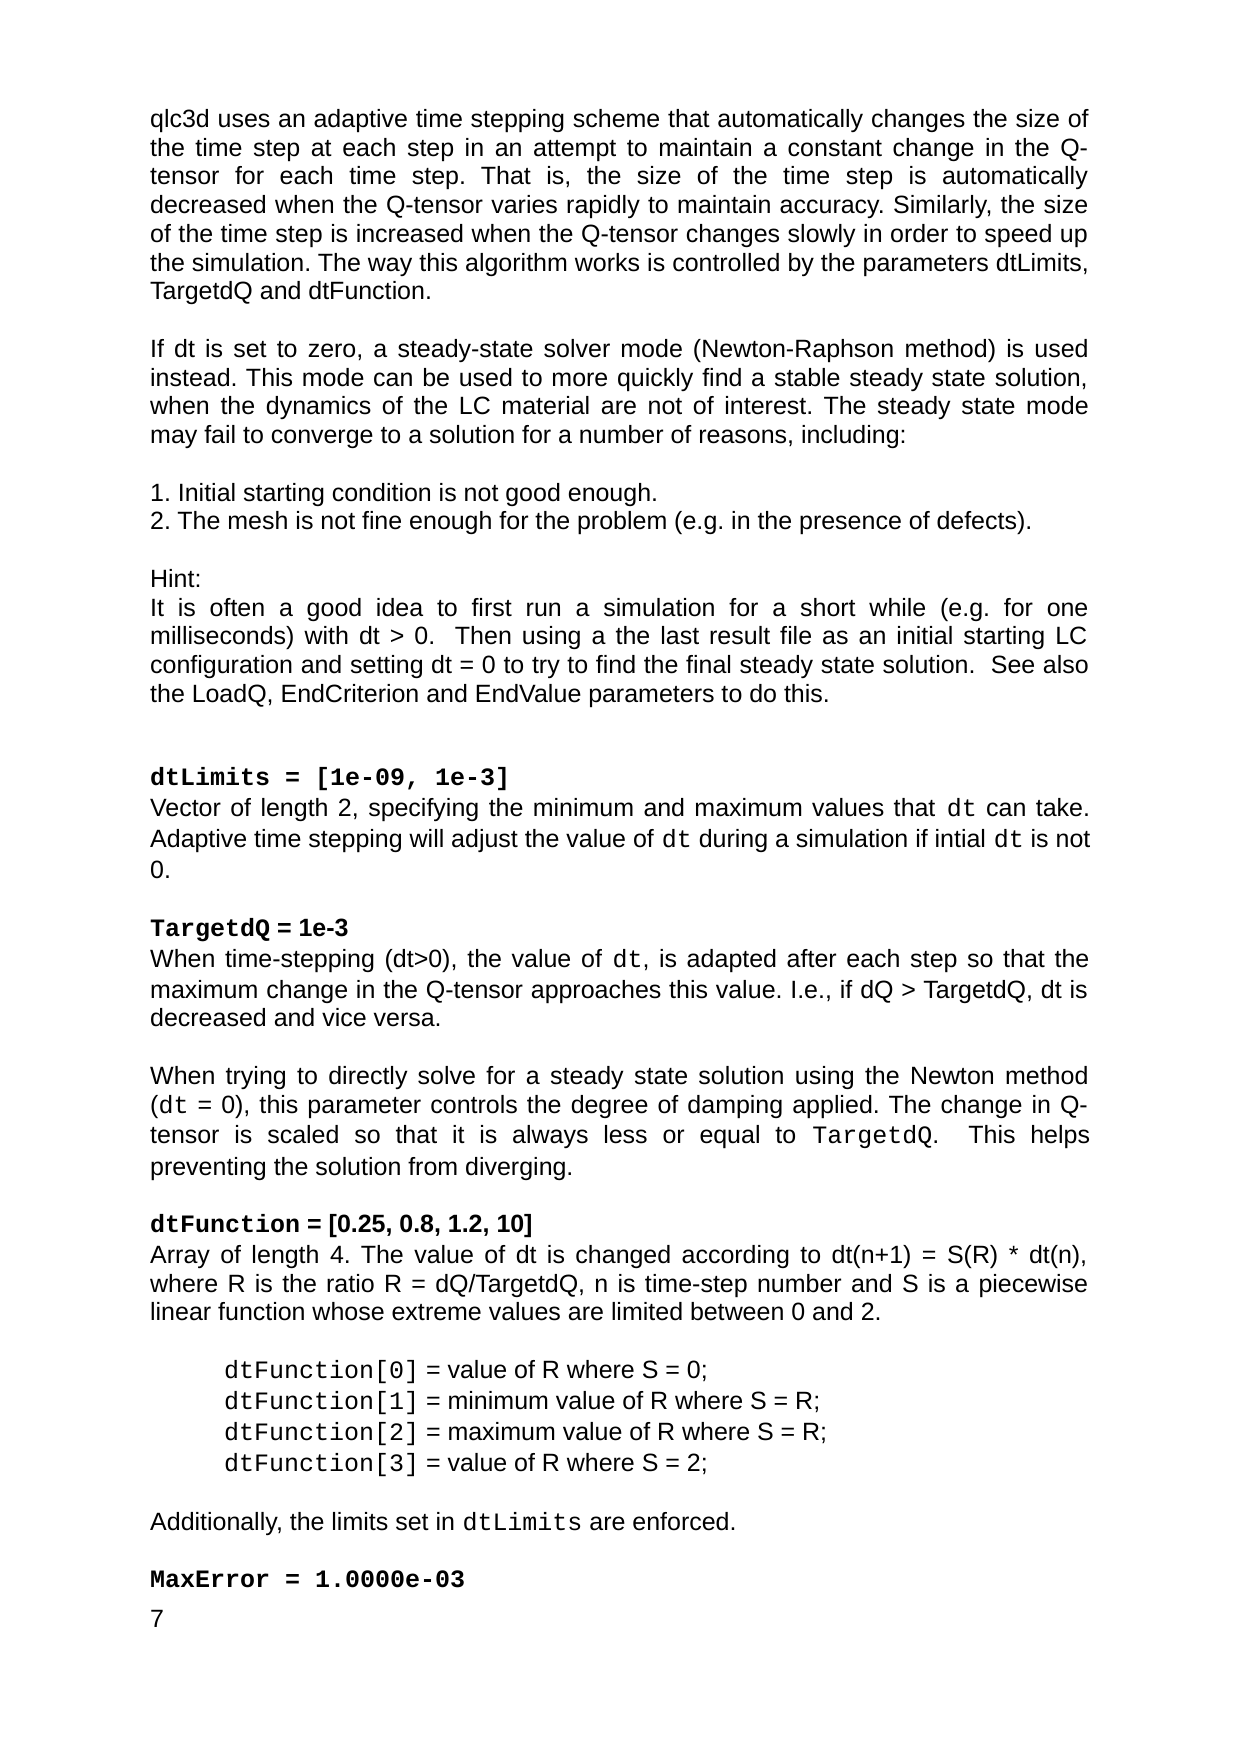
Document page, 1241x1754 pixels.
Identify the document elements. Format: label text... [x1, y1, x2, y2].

text If dt is set to zero, a steady-state solver mode (Newton-Raphson method) is used instead. This mode can be used to more quickly find a stable steady state solution, when the dynamics of the LC material are not of interest. The steady state mode may fail to converge to a solution for a number of reasons, including: [150, 334, 1090, 449]
text When trying to directly solve for a steady state solution using the Newton method (dt = 0), this parameter controls the degree of damping applied. The change in Q-tensor is scaled so that it is always less or equal to TargetdQ. This helps preventing the solution from diverging. [150, 1061, 1090, 1180]
text dtLimits = [1e-09, 1e-3] [150, 765, 1090, 793]
text dtFunction[2] = maximum value of R where S = R; [150, 1417, 1090, 1448]
text MaxError = 1.0000e-03 [150, 1567, 1090, 1595]
text dtFunction[1] = minimum value of R where S = R; [150, 1386, 1090, 1417]
text Hint: [150, 564, 1090, 592]
text dtFunction[0] = value of R where S = 0; [150, 1355, 1090, 1386]
text 2. The mesh is not fine enough for the problem (e.g. in the presence of defects). [150, 506, 1090, 535]
text Additionally, the limits set in dtLimits are enforced. [150, 1507, 1090, 1538]
text When time-stepping (dt>0), the value of dt, is adapted after each step so that the maximum change in the Q-tensor approaches this value. I.e., if dQ > TargetdQ, dt is decreased and vice versa. [150, 944, 1090, 1032]
text dtFunction = [0.25, 0.8, 1.2, 10] [150, 1209, 1090, 1240]
text 1. Initial starting condition is not good enough. [150, 477, 1090, 506]
text It is often a good idea to first run a simulation for a short while (e.g. for one milliseconds) with dt > 0. Then using a the last result file as an initial starting LC configuration and setting dt = 0 to try to find the final steady state solution. See also the LoadQ, EndCriterion and EndValue parameters to do this. [150, 592, 1090, 707]
text TargetdQ = 1e-3 [150, 913, 1090, 944]
text qlc3d uses an adaptive time stepping scheme that automatically changes the size of the time step at each step in an attempt to maintain a constant change in the Q-tensor for each time step. That is, the size of the time step is automatically decreased when the Q-tensor varies rapidly to maintain accuracy. Similarly, the size of the time step is increased when the Q-tensor changes slowly in order to speed up the simulation. The way this algorithm works is controlled by the parameters dtLimits, TargetdQ and dtFunction. [150, 104, 1090, 305]
text Array of length 4. The value of dt is changed according to dt(n+1) = S(R) * dt(n), where R is the ratio R = dQ/TargetdQ, n is time-step number and S is a piecewise linear function whose extreme values are limited between 0 and 2. [150, 1240, 1090, 1326]
text dtFunction[3] = value of R where S = 2; [150, 1448, 1090, 1479]
text Vector of length 2, specifying the minimum and maximum values that dt can take. Adaptive time stepping will adjust the value of dt during a simulation if intial dt is not 0. [150, 793, 1090, 884]
